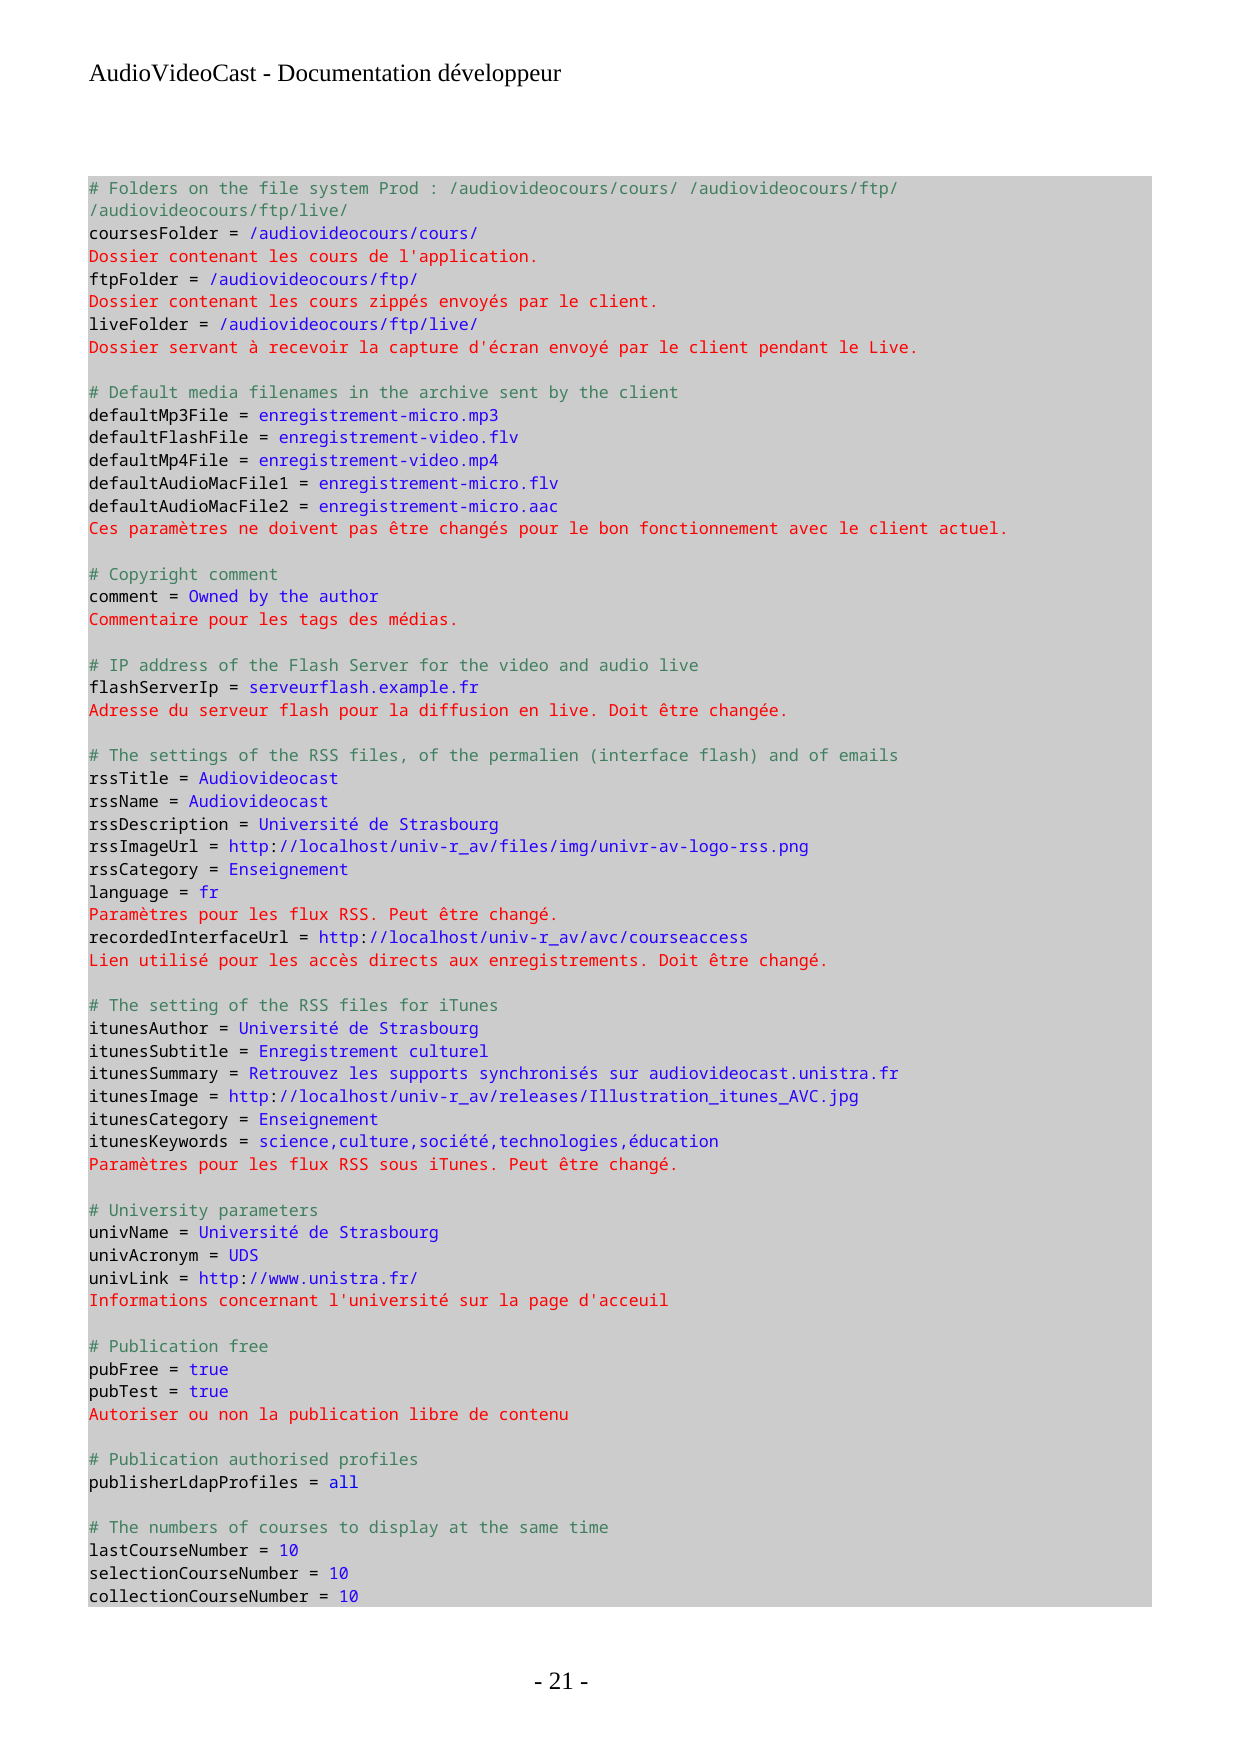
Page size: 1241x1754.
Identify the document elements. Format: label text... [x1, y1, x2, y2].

text # University parameters univName = Université de Strasbourg univAcronym = UDS univLink = http://www.unistra.fr/ [88, 1198, 1152, 1289]
text # Publication free pubFree = true [88, 1334, 1152, 1380]
text itunesImage = http://localhost/univ-r_av/releases/Illustration_itunes_AVC.jpg [88, 1084, 1152, 1107]
text Commentaire pour les tags des médias. [88, 608, 1152, 630]
text Ces paramètres ne doivent pas être changés pour le bon fonctionnement avec le client actuel. [88, 517, 1152, 539]
text defaultAudioMacFile2 = enregistrement-micro.aac [88, 494, 1152, 517]
text rssTitle = Audiovideocast [88, 767, 1152, 789]
text Informations concernant l'université sur la page d'acceuil [88, 1289, 1152, 1312]
text defaultAudioMacFile1 = enregistrement-micro.flv [88, 471, 1152, 494]
text Autoriser ou non la publication libre de contenu [88, 1402, 1152, 1425]
text rssImageUrl = http://localhost/univ-r_av/files/img/univr-av-logo-rss.png [88, 835, 1152, 857]
text # The numbers of courses to display at the same time [88, 1516, 1152, 1539]
text # Publication authorised profiles [88, 1448, 1152, 1471]
text defaultMp4File = enregistrement-video.mp4 [88, 449, 1152, 471]
text publisherLdapProfiles = all [88, 1471, 1152, 1493]
text Adresse du serveur flash pour la diffusion en live. Doit être changée. [88, 698, 1152, 721]
text pubTest = true [88, 1380, 1152, 1402]
text rssCategory = Enseignement [88, 857, 1152, 880]
text Dossier servant à recevoir la capture d'écran envoyé par le client pendant le Live. [88, 335, 1152, 358]
text # The settings of the RSS files, of the permalien (interface flash) and of emails [88, 744, 1152, 767]
text comment = Owned by the author [88, 585, 1152, 608]
text Paramètres pour les flux RSS. Peut être changé. [88, 903, 1152, 926]
text rssDescription = Université de Strasbourg [88, 812, 1152, 835]
text # IP address of the Flash Server for the video and audio live [88, 653, 1152, 676]
text Dossier contenant les cours zippés envoyés par le client. [88, 290, 1152, 312]
text defaultFlashFile = enregistrement-video.flv [88, 426, 1152, 449]
text itunesAuthor = Université de Strasbourg [88, 1016, 1152, 1039]
text itunesCategory = Enseignement [88, 1107, 1152, 1130]
text Lien utilisé pour les accès directs aux enregistrements. Doit être changé. [88, 948, 1152, 971]
text itunesSummary = Retrouvez les supports synchronisés sur audiovideocast.unistra.fr [88, 1062, 1152, 1084]
text coursesFolder = /audiovideocours/cours/ [88, 222, 1152, 244]
text recordedInterfaceUrl = http://localhost/univ-r_av/avc/courseaccess [88, 926, 1152, 948]
text # Default media filenames in the archive sent by the client [88, 381, 1152, 403]
text selectionCourseNumber = 10 [88, 1561, 1152, 1584]
text # Copyright comment [88, 562, 1152, 585]
text flashServerIp = serveurflash.example.fr [88, 676, 1152, 698]
text Dossier contenant les cours de l'application. [88, 244, 1152, 267]
text ftpFolder = /audiovideocours/ftp/ [88, 267, 1152, 290]
text collectionCourseNumber = 10 [88, 1584, 1152, 1607]
text defaultMp3File = enregistrement-micro.mp3 [88, 403, 1152, 426]
text Paramètres pour les flux RSS sous iTunes. Peut être changé. [88, 1153, 1152, 1175]
text # Folders on the file system Prod : /audiovideocours/cours/ /audiovideocours/ftp/ /audiovideocours/ftp/live/ [88, 176, 1152, 222]
text itunesSubtitle = Enregistrement culturel [88, 1039, 1152, 1062]
text lastCourseNumber = 10 [88, 1539, 1152, 1561]
text rssName = Audiovideocast [88, 789, 1152, 812]
text # The setting of the RSS files for iTunes [88, 994, 1152, 1016]
text liveFolder = /audiovideocours/ftp/live/ [88, 312, 1152, 335]
text itunesKeywords = science,culture,société,technologies,éducation [88, 1130, 1152, 1153]
text language = fr [88, 880, 1152, 903]
